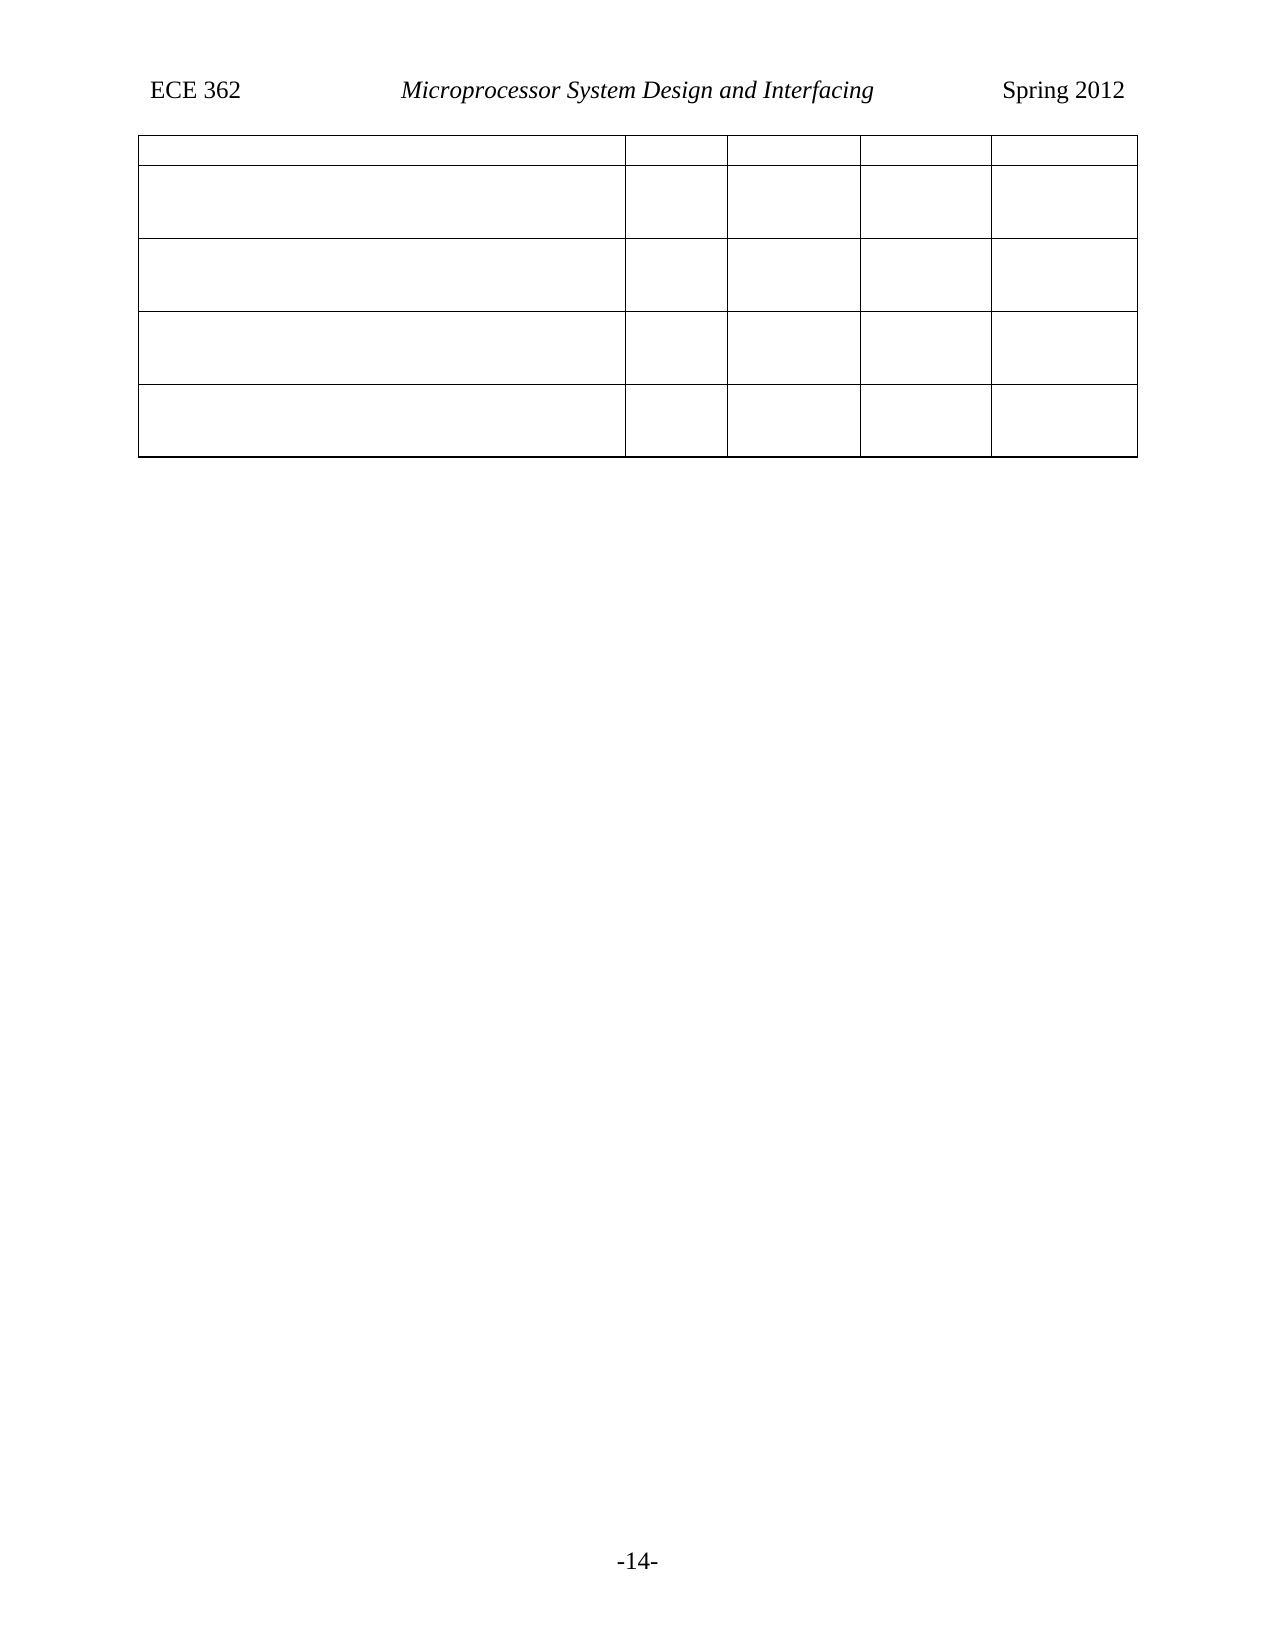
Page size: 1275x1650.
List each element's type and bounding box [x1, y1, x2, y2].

table_cell [728, 239, 860, 311]
table_cell [626, 166, 727, 238]
table_cell [861, 166, 991, 238]
table_cell [992, 136, 1137, 165]
table_cell [992, 385, 1137, 456]
table_cell [139, 239, 625, 311]
table_cell [139, 385, 625, 456]
table_cell [728, 166, 860, 238]
table_cell [861, 385, 991, 456]
table_cell [728, 136, 860, 165]
table_cell [861, 239, 991, 311]
table_cell [728, 312, 860, 383]
table_cell [139, 312, 625, 383]
table_cell [861, 136, 991, 165]
table_cell [626, 312, 727, 383]
table_cell [728, 385, 860, 456]
table_cell [992, 312, 1137, 383]
table_cell [139, 136, 625, 165]
table_cell [139, 166, 625, 238]
table_cell [992, 239, 1137, 311]
table_cell [626, 239, 727, 311]
table_cell [626, 136, 727, 165]
table_cell [626, 385, 727, 456]
table_cell [992, 166, 1137, 238]
table_cell [861, 312, 991, 383]
